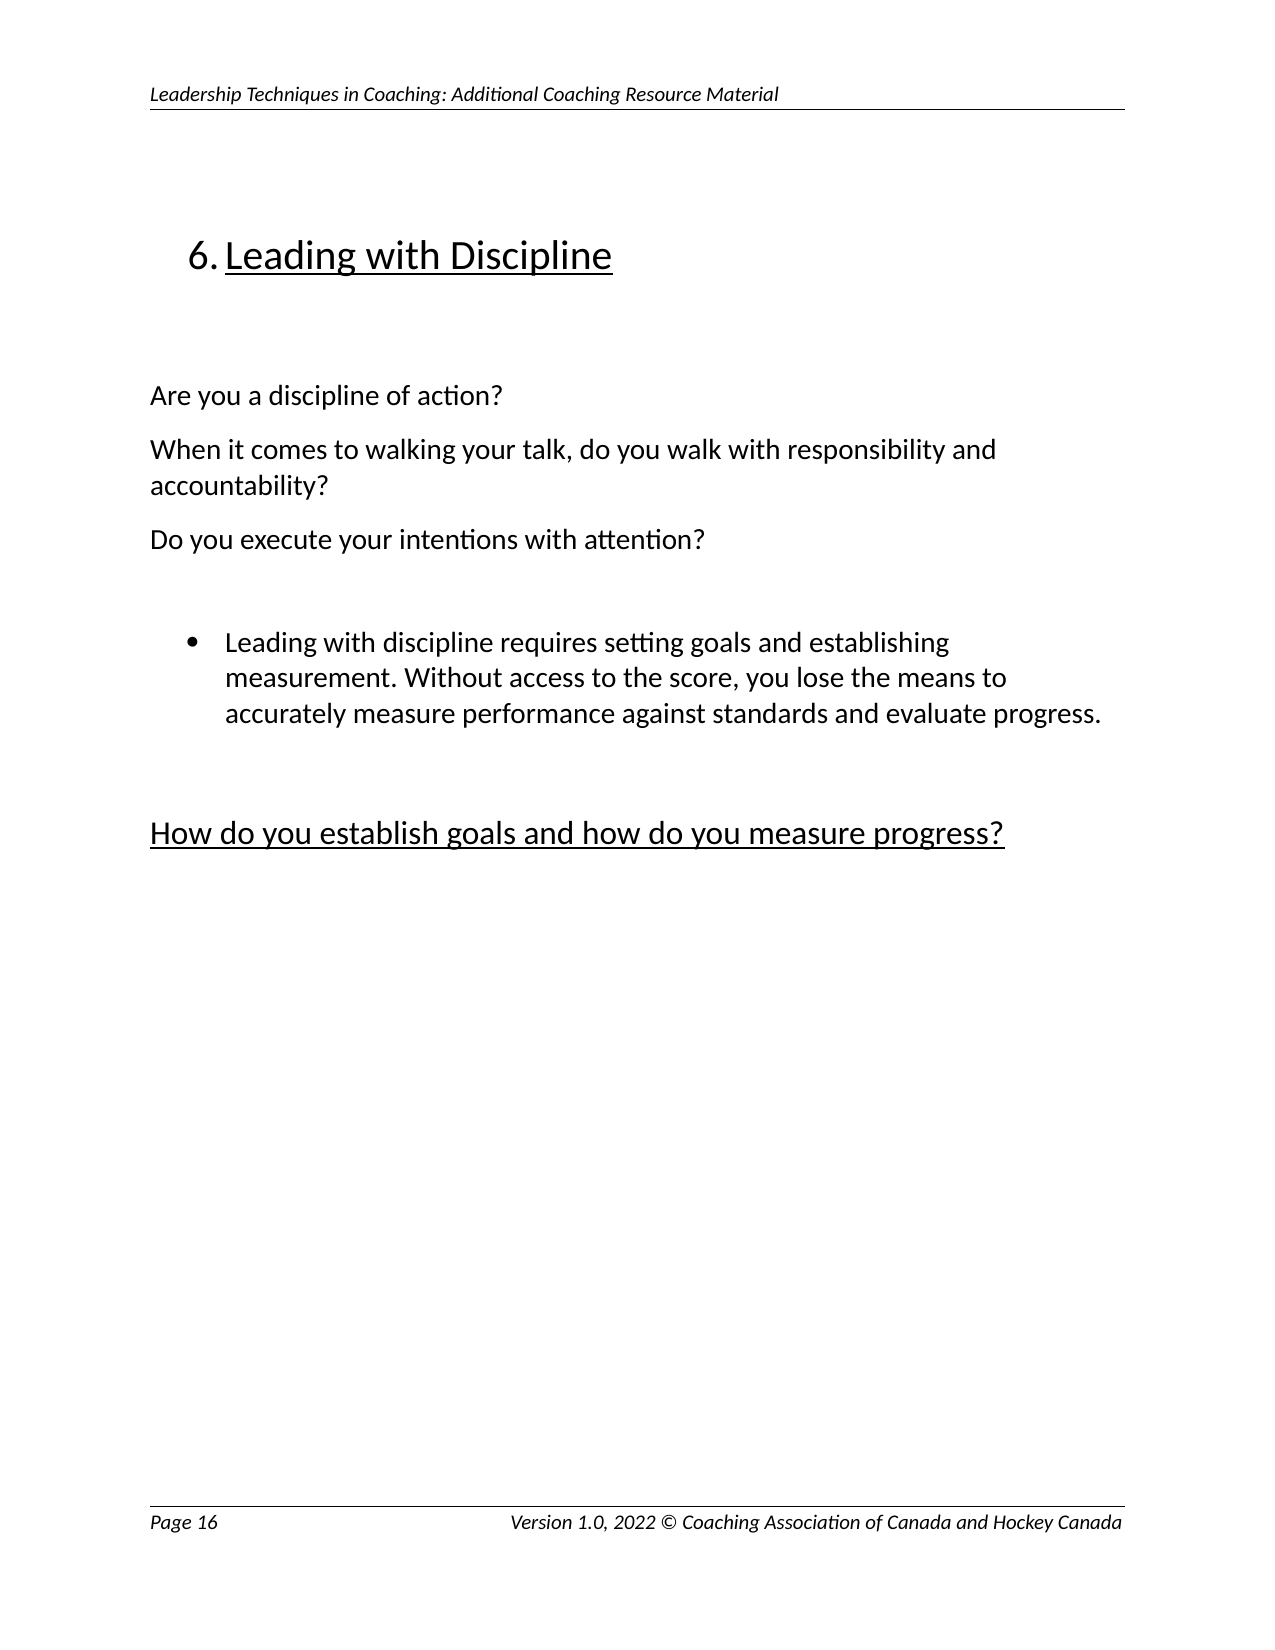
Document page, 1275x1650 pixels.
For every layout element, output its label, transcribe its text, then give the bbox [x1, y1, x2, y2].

text How do you establish goals and how do you measure progress? [150, 812, 1125, 853]
text Do you execute your intentions with attention? [150, 521, 1125, 557]
text When it comes to walking your talk, do you walk with responsibility and accountability? [150, 431, 1125, 502]
list Leading with discipline requires setting goals and establishing measurement. Without access to the score, you lose the means to accurately measure performance against standards and evaluate progress. [187, 624, 1125, 731]
text Are you a discipline of action? [150, 377, 1125, 412]
list Leading with Discipline [187, 229, 1125, 280]
